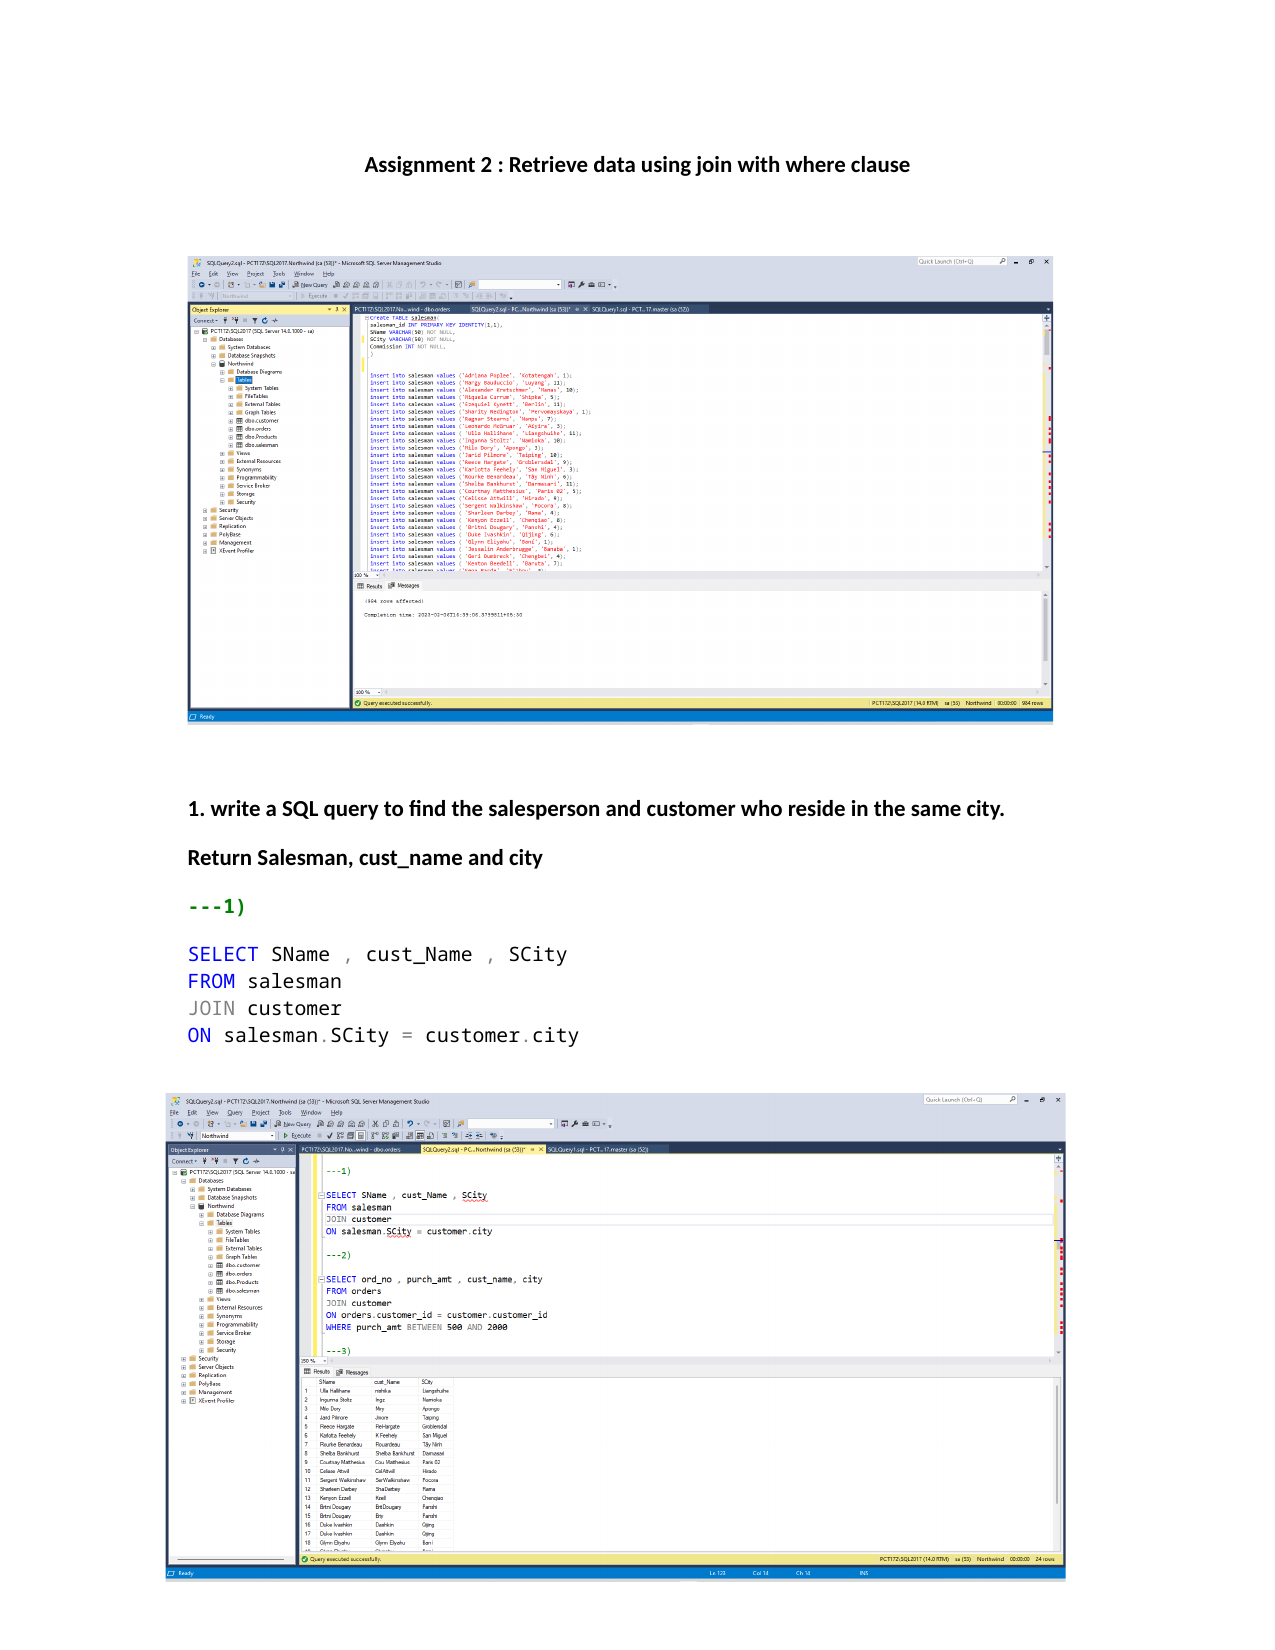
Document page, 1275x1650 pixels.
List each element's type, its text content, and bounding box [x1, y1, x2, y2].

text FROM salesman [187, 967, 1087, 994]
text JOIN customer [187, 994, 1087, 1021]
text SELECT SName , cust_Name , SCity [187, 940, 1087, 967]
picture [165, 1093, 1066, 1582]
text Assignment 2 : Retrieve data using join with where clause [187, 150, 1087, 178]
text ---1) [187, 892, 1087, 919]
text Return Salesman, cust_name and city [187, 843, 1087, 871]
text ON salesman.SCity = customer.city [187, 1021, 1087, 1048]
text 1. write a SQL query to find the salesperson and customer who reside in the same city. [187, 794, 1087, 822]
